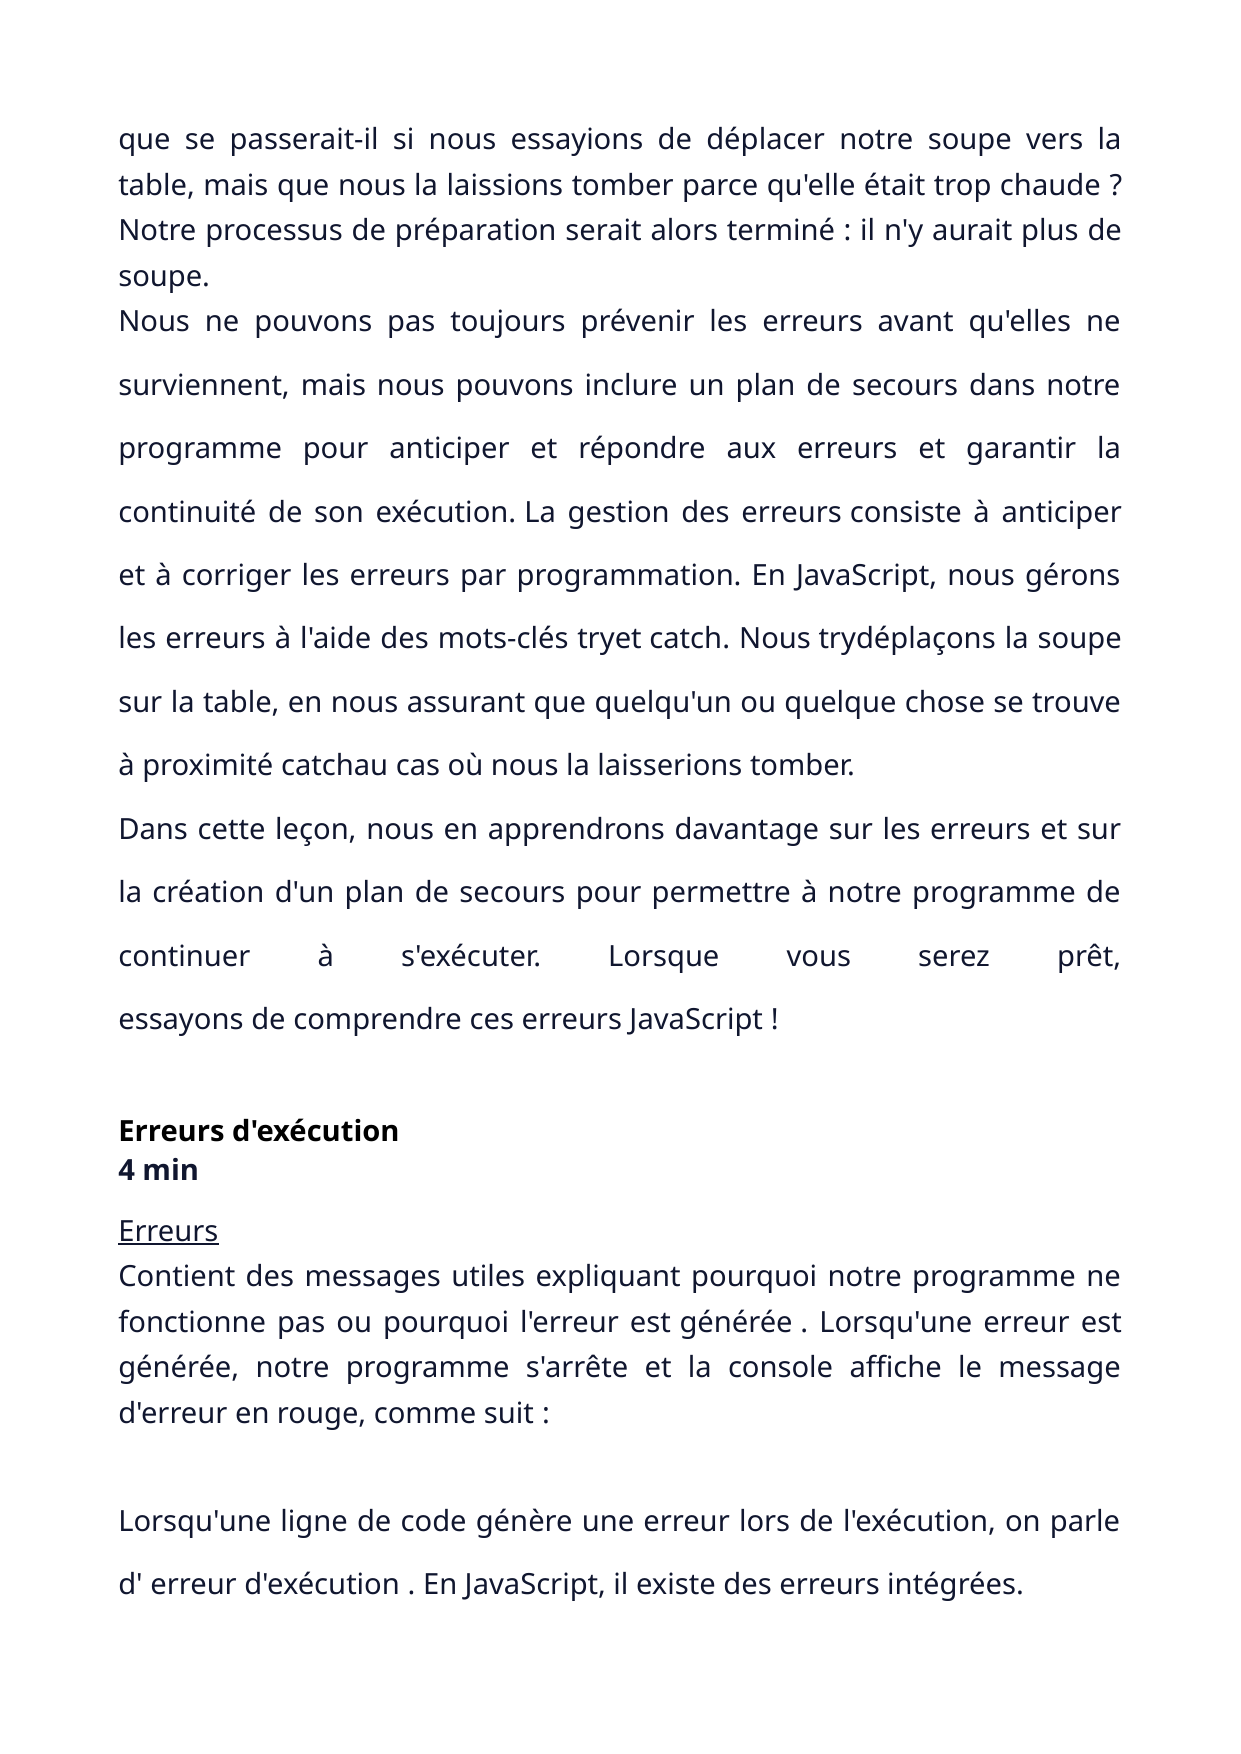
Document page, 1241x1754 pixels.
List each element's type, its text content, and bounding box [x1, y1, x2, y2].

text Contient des messages utiles expliquant pourquoi notre programme ne fonctionne pas ou pourquoi l'erreur est générée . Lorsqu'une erreur est générée, notre programme s'arrête et la console affiche le message d'erreur en rouge, comme suit : [118, 1256, 1122, 1432]
text 4 min [118, 1150, 1122, 1189]
text Nous ne pouvons pas toujours prévenir les erreurs avant qu'elles ne surviennent, mais nous pouvons inclure un plan de secours dans notre programme pour anticiper et répondre aux erreurs et garantir la continuité de son exécution. La gestion des erreurs consiste à anticiper et à corriger les erreurs par programmation. En JavaScript, nous gérons les erreurs à l'aide des mots-clés tryet catch. Nous trydéplaçons la soupe sur la table, en nous assurant que quelqu'un ou quelque chose se trouve à proximité catchau cas où nous la laisserions tomber. [118, 301, 1122, 784]
text Erreurs [118, 1210, 1122, 1249]
subtitle Erreurs d'exécution [118, 1110, 1122, 1150]
text que se passerait-il si nous essayions de déplacer notre soupe vers la table, mais que nous la laissions tomber parce qu'elle était trop chaude ? Notre processus de préparation serait alors terminé : il n'y aurait plus de soupe. [118, 118, 1122, 295]
text Dans cette leçon, nous en apprendrons davantage sur les erreurs et sur la création d'un plan de secours pour permettre à notre programme de continuer à s'exécuter. Lorsque vous serez prêt, essayons de comprendre ces erreurs JavaScript ! [118, 808, 1122, 1038]
text Lorsqu'une ligne de code génère une erreur lors de l'exécution, on parle d' erreur d'exécution . En JavaScript, il existe des erreurs intégrées. [118, 1500, 1122, 1603]
